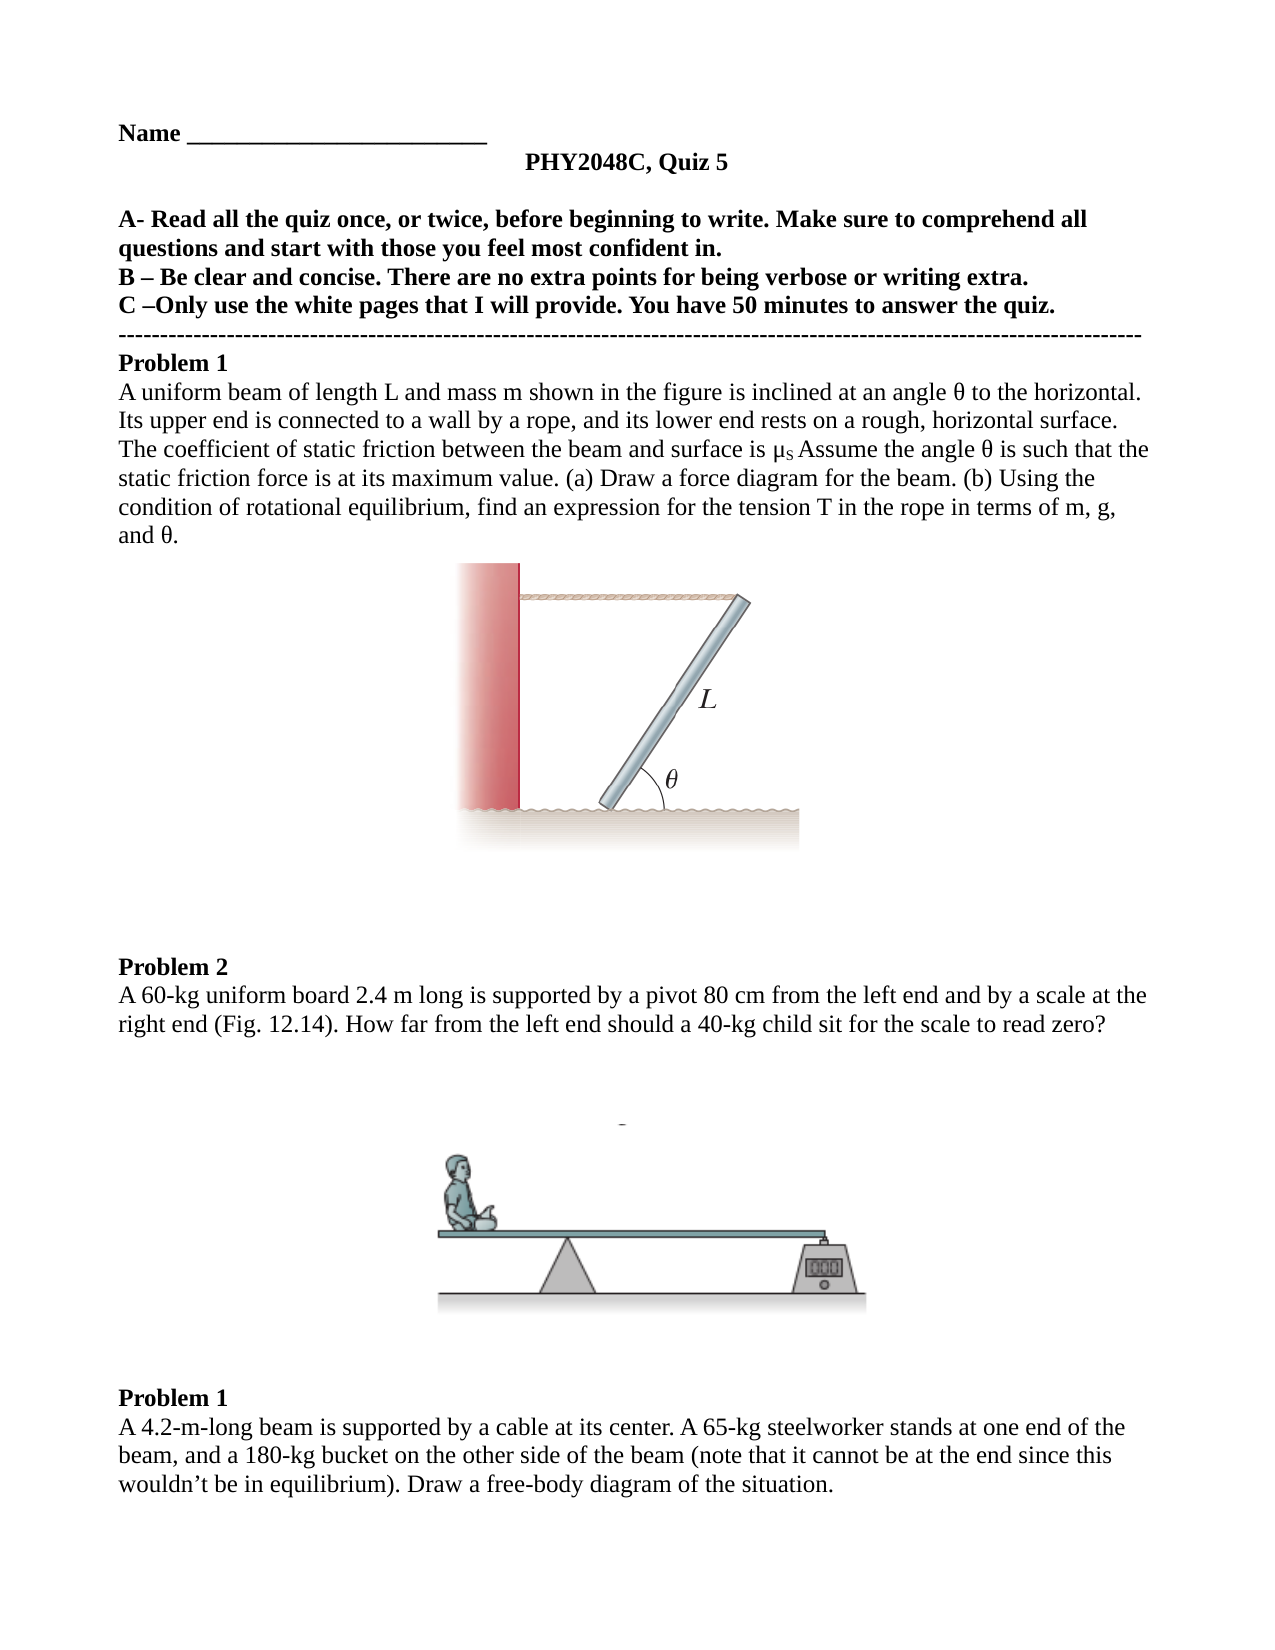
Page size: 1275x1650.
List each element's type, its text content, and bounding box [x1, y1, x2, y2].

text C –Only use the white pages that I will provide. You have 50 minutes to answer the quiz. [118, 291, 1157, 319]
text Name ________________________ [118, 118, 1157, 147]
text A 60-kg uniform board 2.4 m long is supported by a pivot 80 cm from the left end and by a scale at the right end (Fig. 12.14). How far from the left end should a 40-kg child sit for the scale to read zero? [118, 981, 1157, 1038]
picture [385, 1124, 890, 1329]
picture [448, 549, 827, 865]
text --------------------------------------------------------------------------------------------------------------------------- [118, 319, 1157, 348]
text Problem 1 [118, 348, 1157, 377]
text A- Read all the quiz once, or twice, before beginning to write. Make sure to comprehend all questions and start with those you feel most confident in. [118, 204, 1157, 262]
text B – Be clear and concise. There are no extra points for being verbose or writing extra. [118, 262, 1157, 291]
text Problem 1 [118, 1383, 1157, 1412]
text Problem 2 [118, 952, 1157, 981]
text PHY2048C, Quiz 5 [118, 147, 1157, 176]
text A 4.2-m-long beam is supported by a cable at its center. A 65-kg steelworker stands at one end of the beam, and a 180-kg bucket on the other side of the beam (note that it cannot be at the end since this wouldn’t be in equilibrium). Draw a free-body diagram of the situation. [118, 1412, 1157, 1498]
text A uniform beam of length L and mass m shown in the figure is inclined at an angle θ to the horizontal. Its upper end is connected to a wall by a rope, and its lower end rests on a rough, horizontal surface. The coefficient of static friction between the beam and surface is μS Assume the angle θ is such that the static friction force is at its maximum value. (a) Draw a force diagram for the beam. (b) Using the condition of rotational equilibrium, find an expression for the tension T in the rope in terms of m, g, and θ. [118, 377, 1157, 549]
